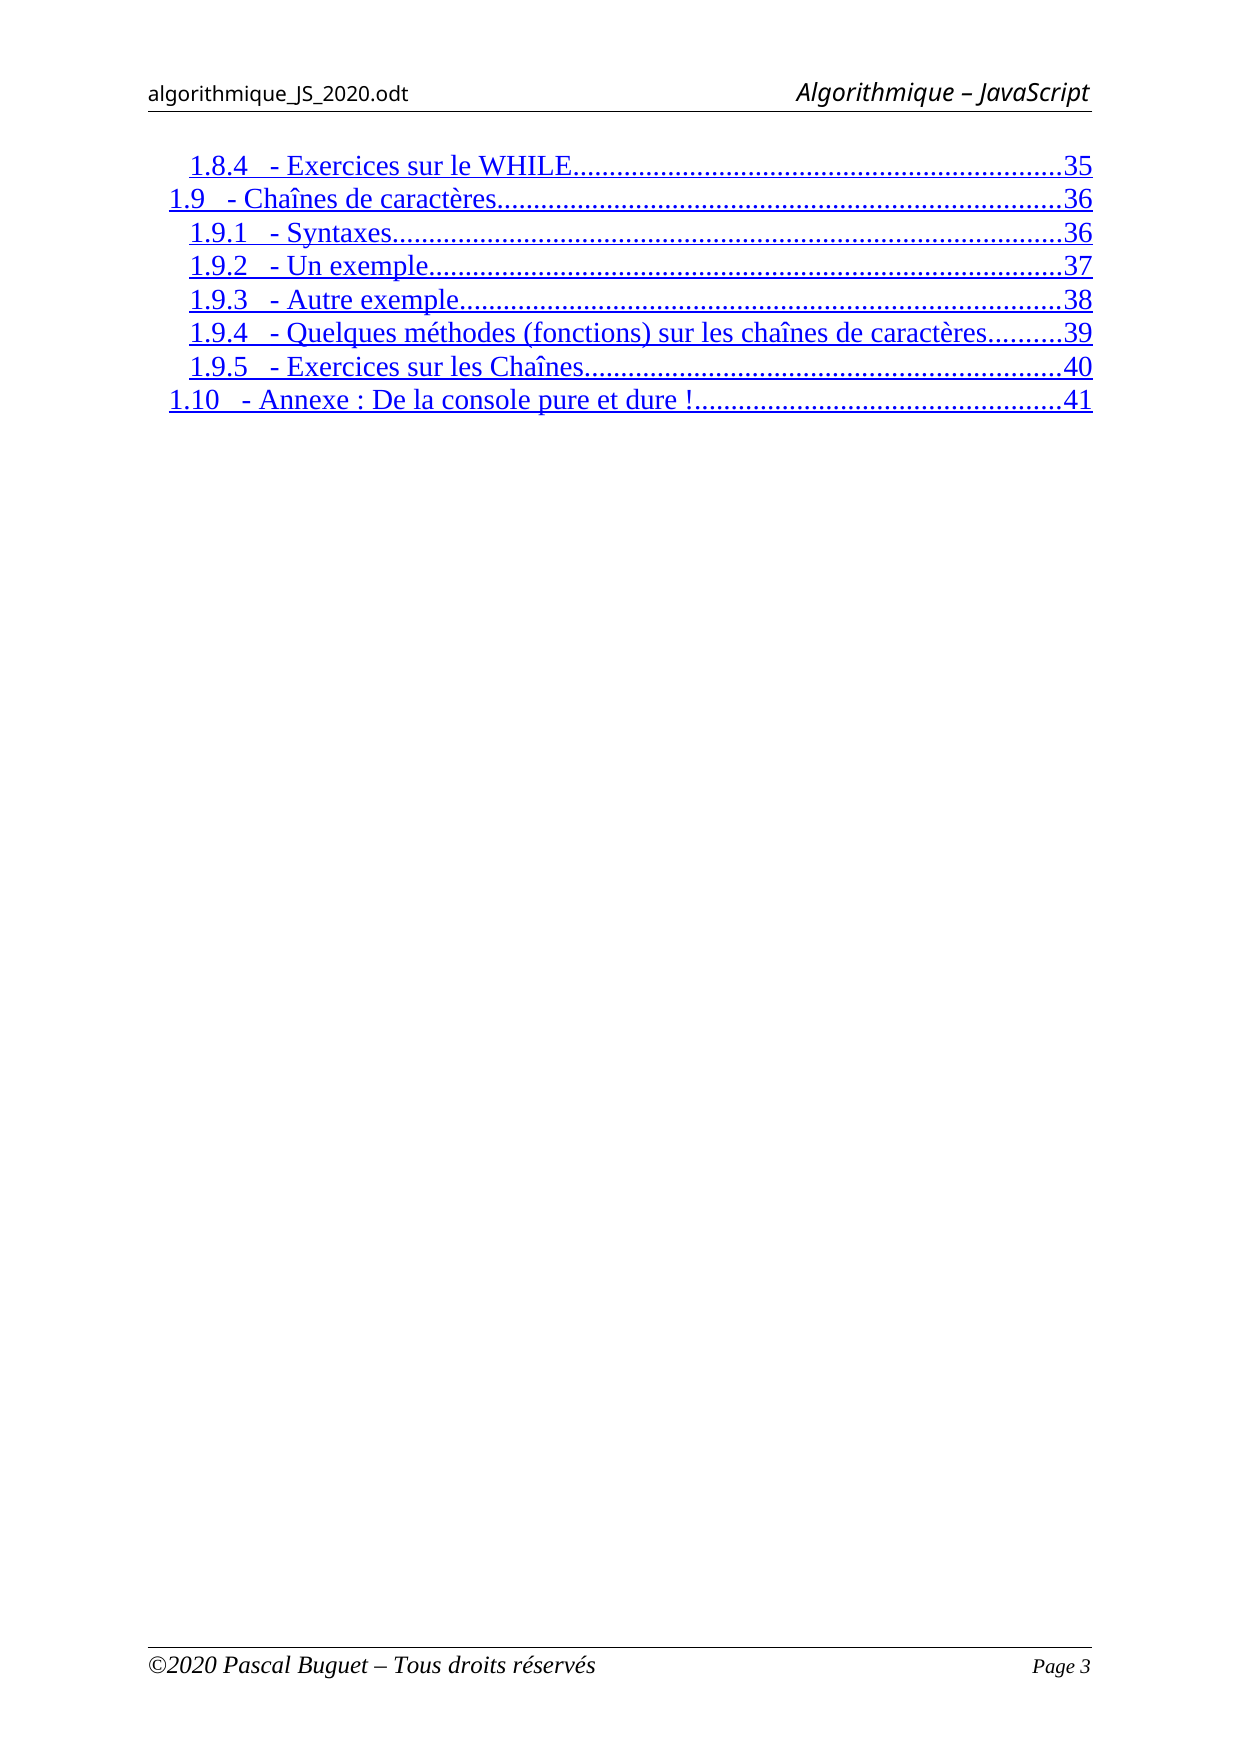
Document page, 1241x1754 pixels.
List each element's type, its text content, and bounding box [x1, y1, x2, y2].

text 1.9.2 - Un exemple 37 [189, 248, 1092, 277]
text [168, 211, 1092, 215]
text 1.9.1 - Syntaxes 36 [189, 215, 1092, 244]
text 1.8.4 - Exercices sur le WHILE 35 [189, 148, 1092, 177]
text 1.10 - Annexe : De la console pure et dure ! 41 [168, 382, 1092, 411]
text 1.9.3 - Autre exemple 38 [189, 282, 1092, 311]
text 1.9.4 - Quelques méthodes (fonctions) sur les chaînes de caractères 39 [189, 315, 1092, 344]
text [168, 412, 1092, 416]
text 1.9 - Chaînes de caractères 36 [168, 181, 1092, 210]
text 1.9.5 - Exercices sur les Chaînes 40 [189, 349, 1092, 378]
